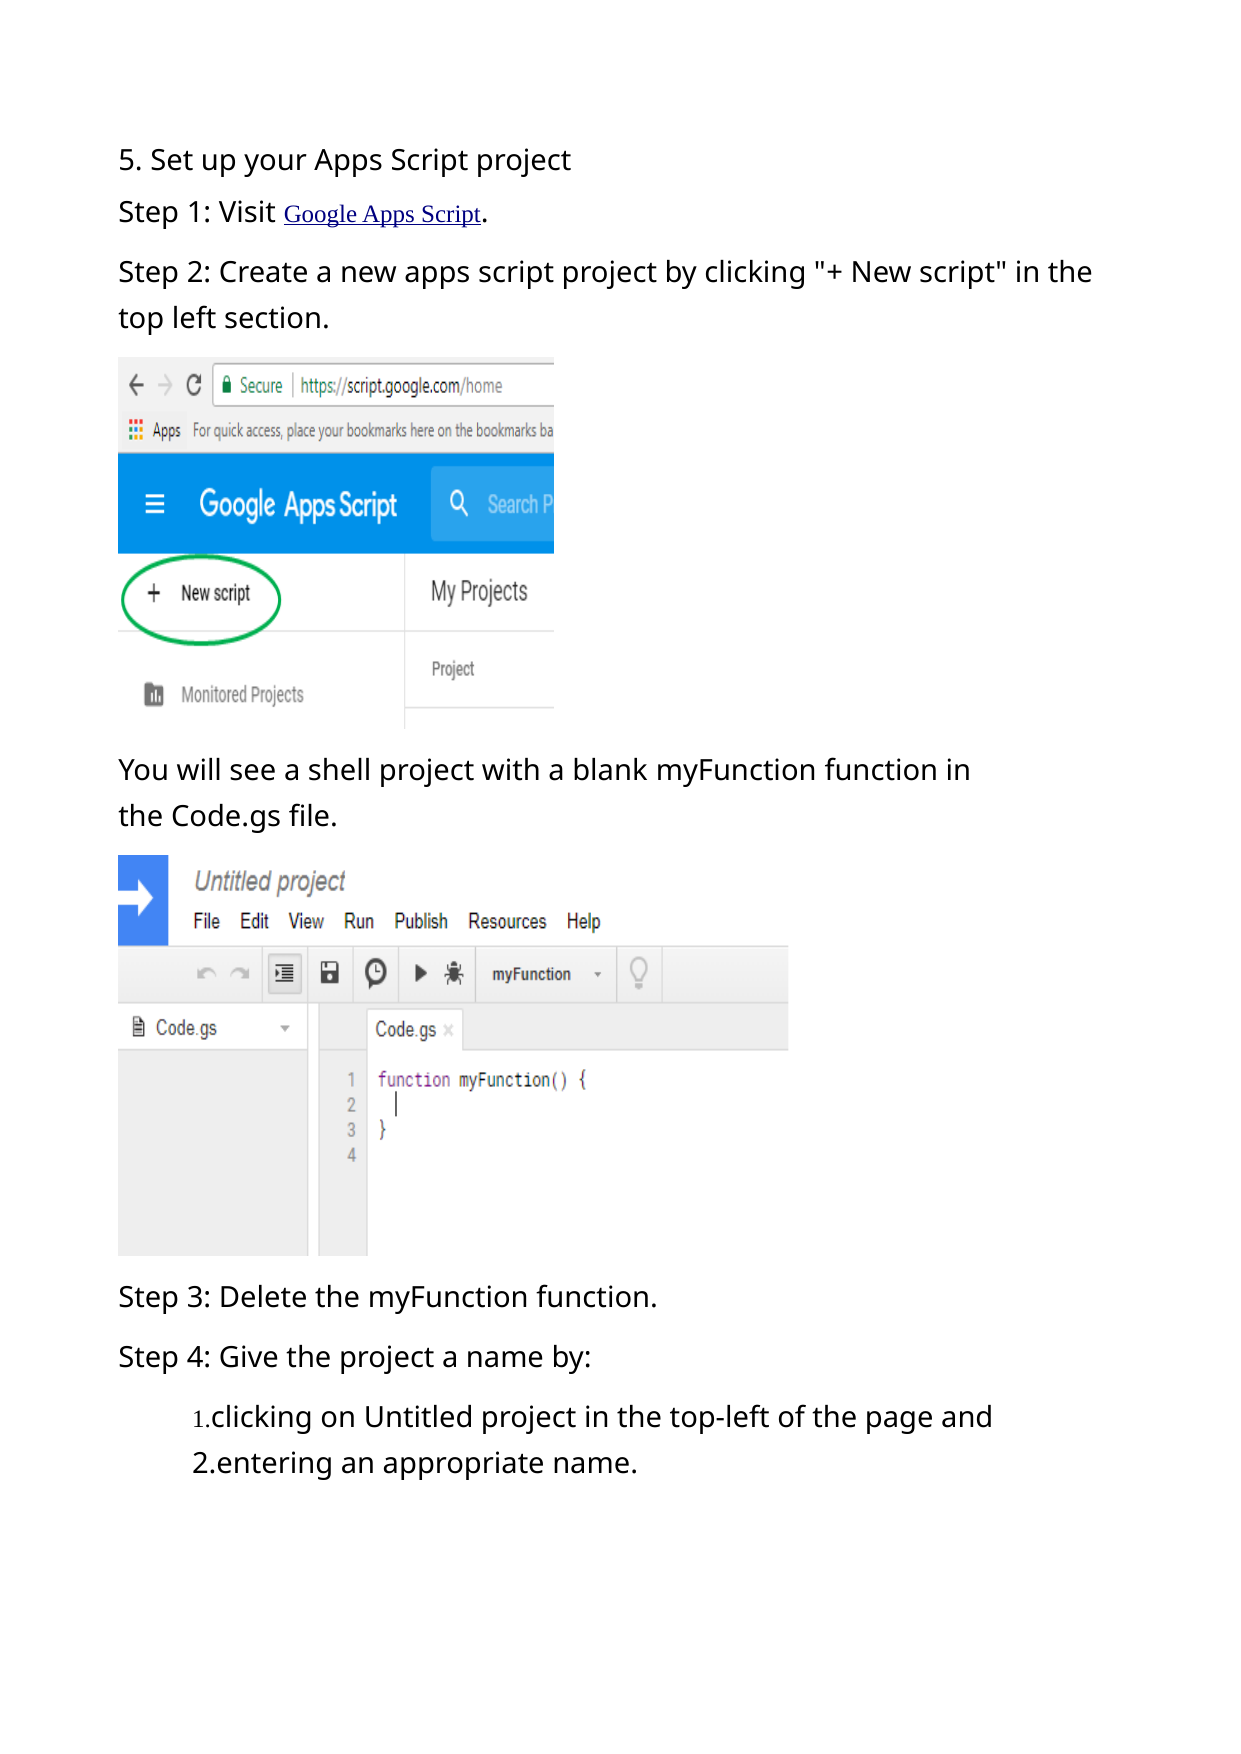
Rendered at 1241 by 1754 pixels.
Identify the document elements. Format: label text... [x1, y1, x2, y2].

text Step 4: Give the project a name by: [118, 1336, 1122, 1376]
list clicking on Untitled project in the top-left of the page and [118, 1396, 1122, 1436]
text Step 1: Visit Google Apps Script. [118, 191, 1122, 231]
text You will see a shell project with a blank myFunction function in the Code.gs file. [118, 749, 1122, 835]
picture [118, 855, 789, 1256]
list entering an appropriate name. [118, 1442, 1122, 1482]
subtitle 5. Set up your Apps Script project [118, 139, 1122, 179]
text Step 3: Delete the myFunction function. [118, 1276, 1122, 1316]
picture [118, 357, 554, 729]
text Step 2: Create a new apps script project by clicking "+ New script" in the top left section. [118, 251, 1122, 337]
